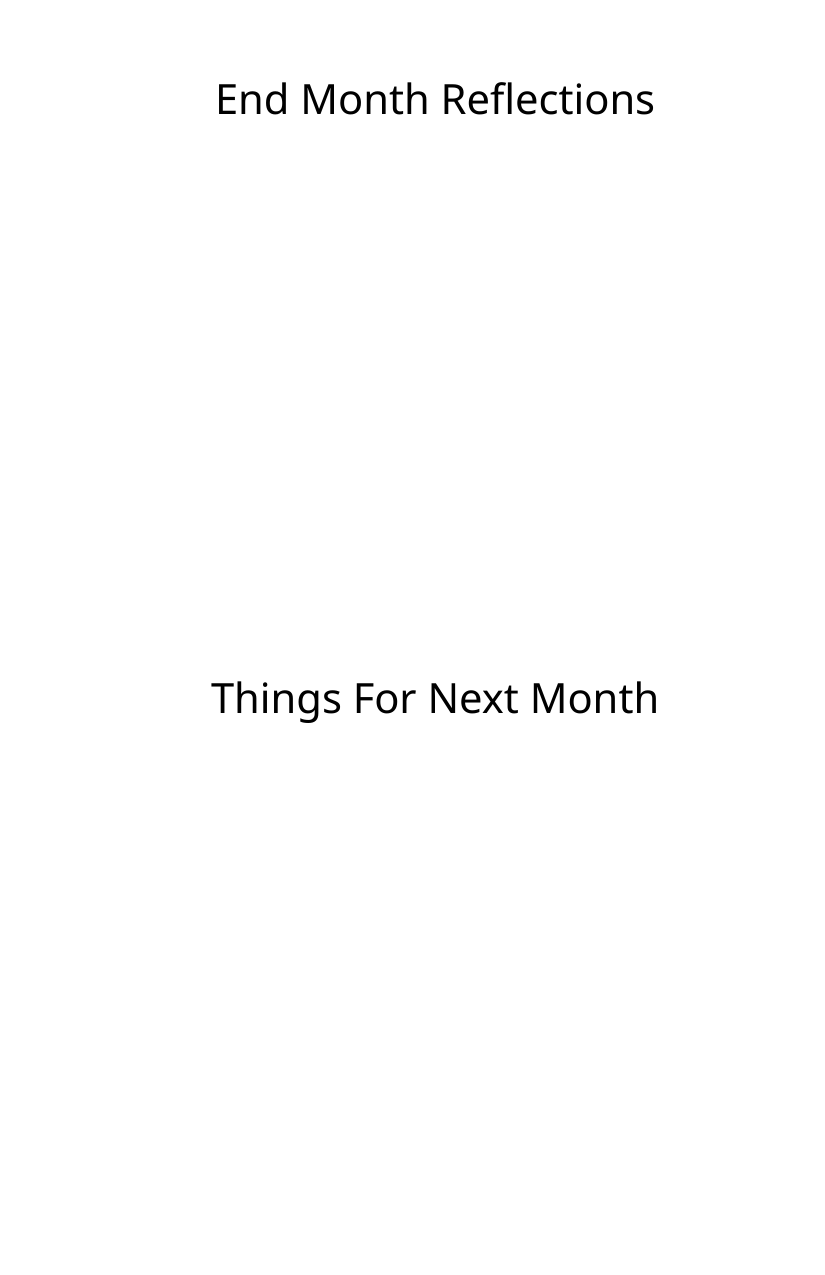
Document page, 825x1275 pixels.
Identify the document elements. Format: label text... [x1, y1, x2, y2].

subtitle Things For Next Month [45, 669, 825, 726]
subtitle End Month Reflections [45, 70, 825, 127]
